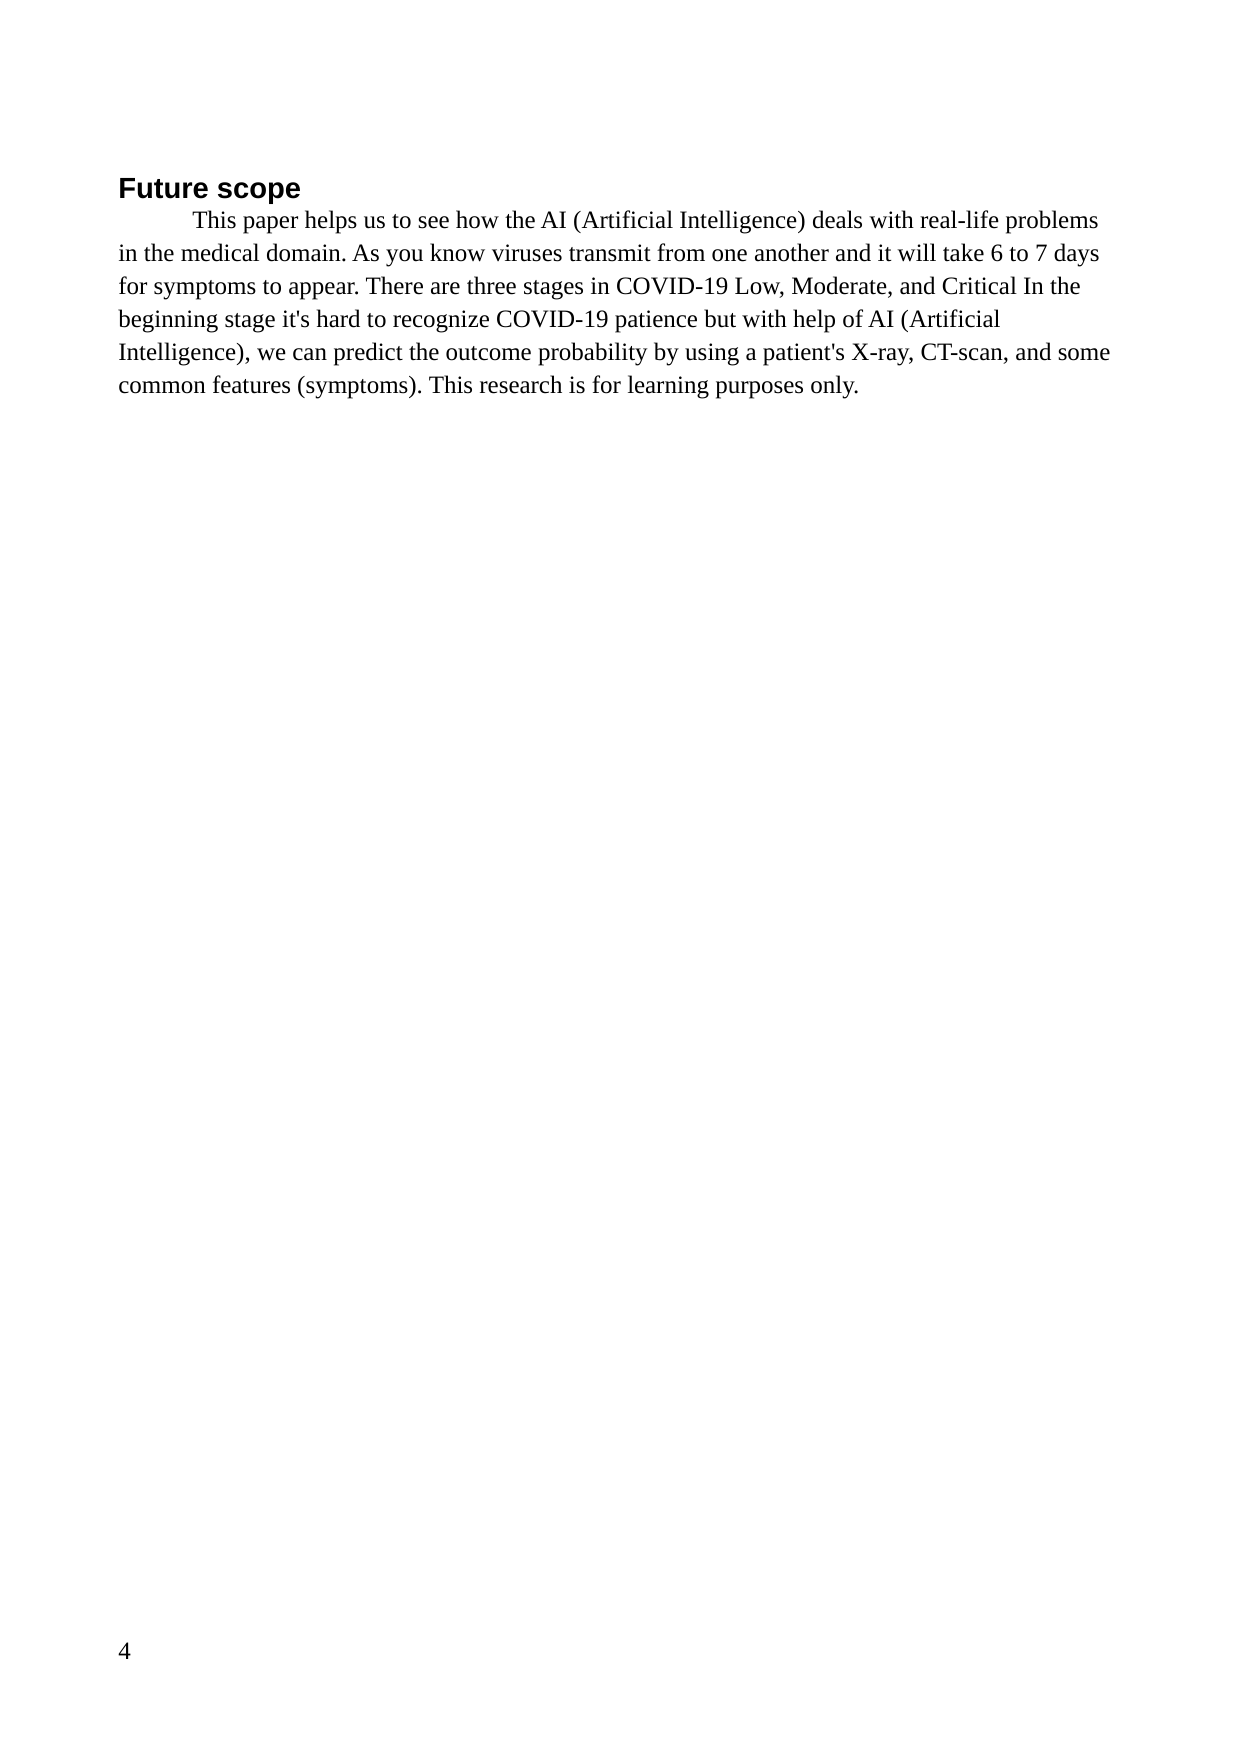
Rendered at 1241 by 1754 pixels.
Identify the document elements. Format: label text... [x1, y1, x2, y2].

text This paper helps us to see how the AI (Artificial Intelligence) deals with real-life problems in the medical domain. As you know viruses transmit from one another and it will take 6 to 7 days for symptoms to appear. There are three stages in COVID-19 Low, Moderate, and Critical In the beginning stage it's hard to recognize COVID-19 patience but with help of AI (Artificial Intelligence), we can predict the outcome probability by using a patient's X-ray, CT-scan, and some common features (symptoms). This research is for learning purposes only. [118, 205, 1122, 399]
subtitle Future scope [118, 171, 1122, 205]
